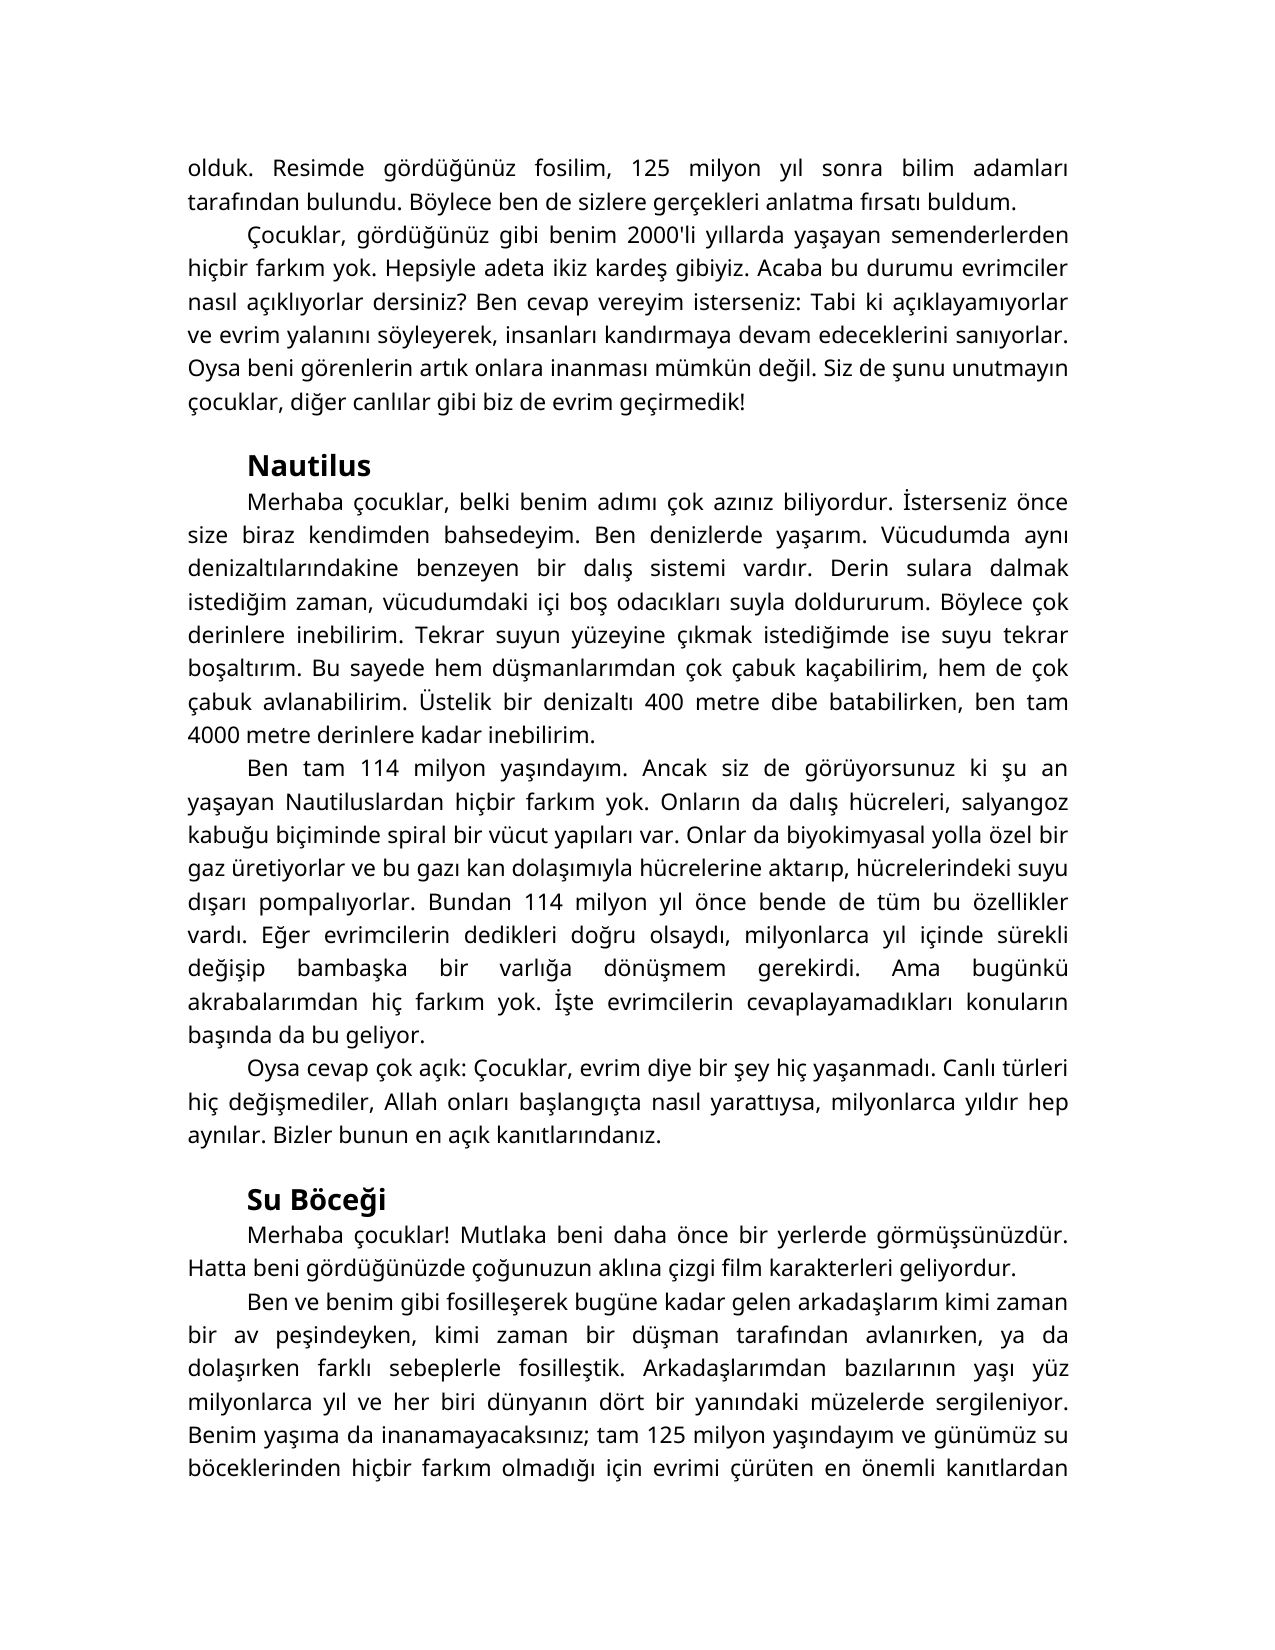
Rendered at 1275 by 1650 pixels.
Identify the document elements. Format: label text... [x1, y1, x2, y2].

text olduk. Resimde gördüğünüz fosilim, 125 milyon yıl sonra bilim adamları tarafından bulundu. Böylece ben de sizlere gerçekleri anlatma fırsatı buldum. [187, 150, 1070, 217]
text Merhaba çocuklar! Mutlaka beni daha önce bir yerlerde görmüşsünüzdür. Hatta beni gördüğünüzde çoğunuzun aklına çizgi film karakterleri geliyordur. [187, 1217, 1070, 1283]
text Ben ve benim gibi fosilleşerek bugüne kadar gelen arkadaşlarım kimi zaman bir av peşindeyken, kimi zaman bir düşman tarafından avlanırken, ya da dolaşırken farklı sebeplerle fosilleştik. Arkadaşlarımdan bazılarının yaşı yüz milyonlarca yıl ve her biri dünyanın dört bir yanındaki müzelerde sergileniyor. Benim yaşıma da inanamayacaksınız; tam 125 milyon yaşındayım ve günümüz su böceklerinden hiçbir farkım olmadığı için evrimi çürüten en önemli kanıtlardan [187, 1283, 1070, 1483]
text Oysa cevap çok açık: Çocuklar, evrim diye bir şey hiç yaşanmadı. Canlı türleri hiç değişmediler, Allah onları başlangıçta nasıl yarattıysa, milyonlarca yıldır hep aynılar. Bizler bunun en açık kanıtlarındanız. [187, 1050, 1070, 1150]
text Ben tam 114 milyon yaşındayım. Ancak siz de görüyorsunuz ki şu an yaşayan Nautiluslardan hiçbir farkım yok. Onların da dalış hücreleri, salyangoz kabuğu biçiminde spiral bir vücut yapıları var. Onlar da biyokimyasal yolla özel bir gaz üretiyorlar ve bu gazı kan dolaşımıyla hücrelerine aktarıp, hücrelerindeki suyu dışarı pompalıyorlar. Bundan 114 milyon yıl önce bende de tüm bu özellikler vardı. Eğer evrimcilerin dedikleri doğru olsaydı, milyonlarca yıl içinde sürekli değişip bambaşka bir varlığa dönüşmem gerekirdi. Ama bugünkü akrabalarımdan hiç farkım yok. İşte evrimcilerin cevaplayamadıkları konuların başında da bu geliyor. [187, 750, 1070, 1050]
text Çocuklar, gördüğünüz gibi benim 2000'li yıllarda yaşayan semenderlerden hiçbir farkım yok. Hepsiyle adeta ikiz kardeş gibiyiz. Acaba bu durumu evrimciler nasıl açıklıyorlar dersiniz? Ben cevap vereyim isterseniz: Tabi ki açıklayamıyorlar ve evrim yalanını söyleyerek, insanları kandırmaya devam edeceklerini sanıyorlar. Oysa beni görenlerin artık onlara inanması mümkün değil. Siz de şunu unutmayın çocuklar, diğer canlılar gibi biz de evrim geçirmedik! [187, 217, 1070, 417]
text Nautilus [187, 450, 1070, 483]
text Merhaba çocuklar, belki benim adımı çok azınız biliyordur. İsterseniz önce size biraz kendimden bahsedeyim. Ben denizlerde yaşarım. Vücudumda aynı denizaltılarındakine benzeyen bir dalış sistemi vardır. Derin sulara dalmak istediğim zaman, vücudumdaki içi boş odacıkları suyla doldururum. Böylece çok derinlere inebilirim. Tekrar suyun yüzeyine çıkmak istediğimde ise suyu tekrar boşaltırım. Bu sayede hem düşmanlarımdan çok çabuk kaçabilirim, hem de çok çabuk avlanabilirim. Üstelik bir denizaltı 400 metre dibe batabilirken, ben tam 4000 metre derinlere kadar inebilirim. [187, 483, 1070, 750]
text Su Böceği [187, 1183, 1070, 1217]
